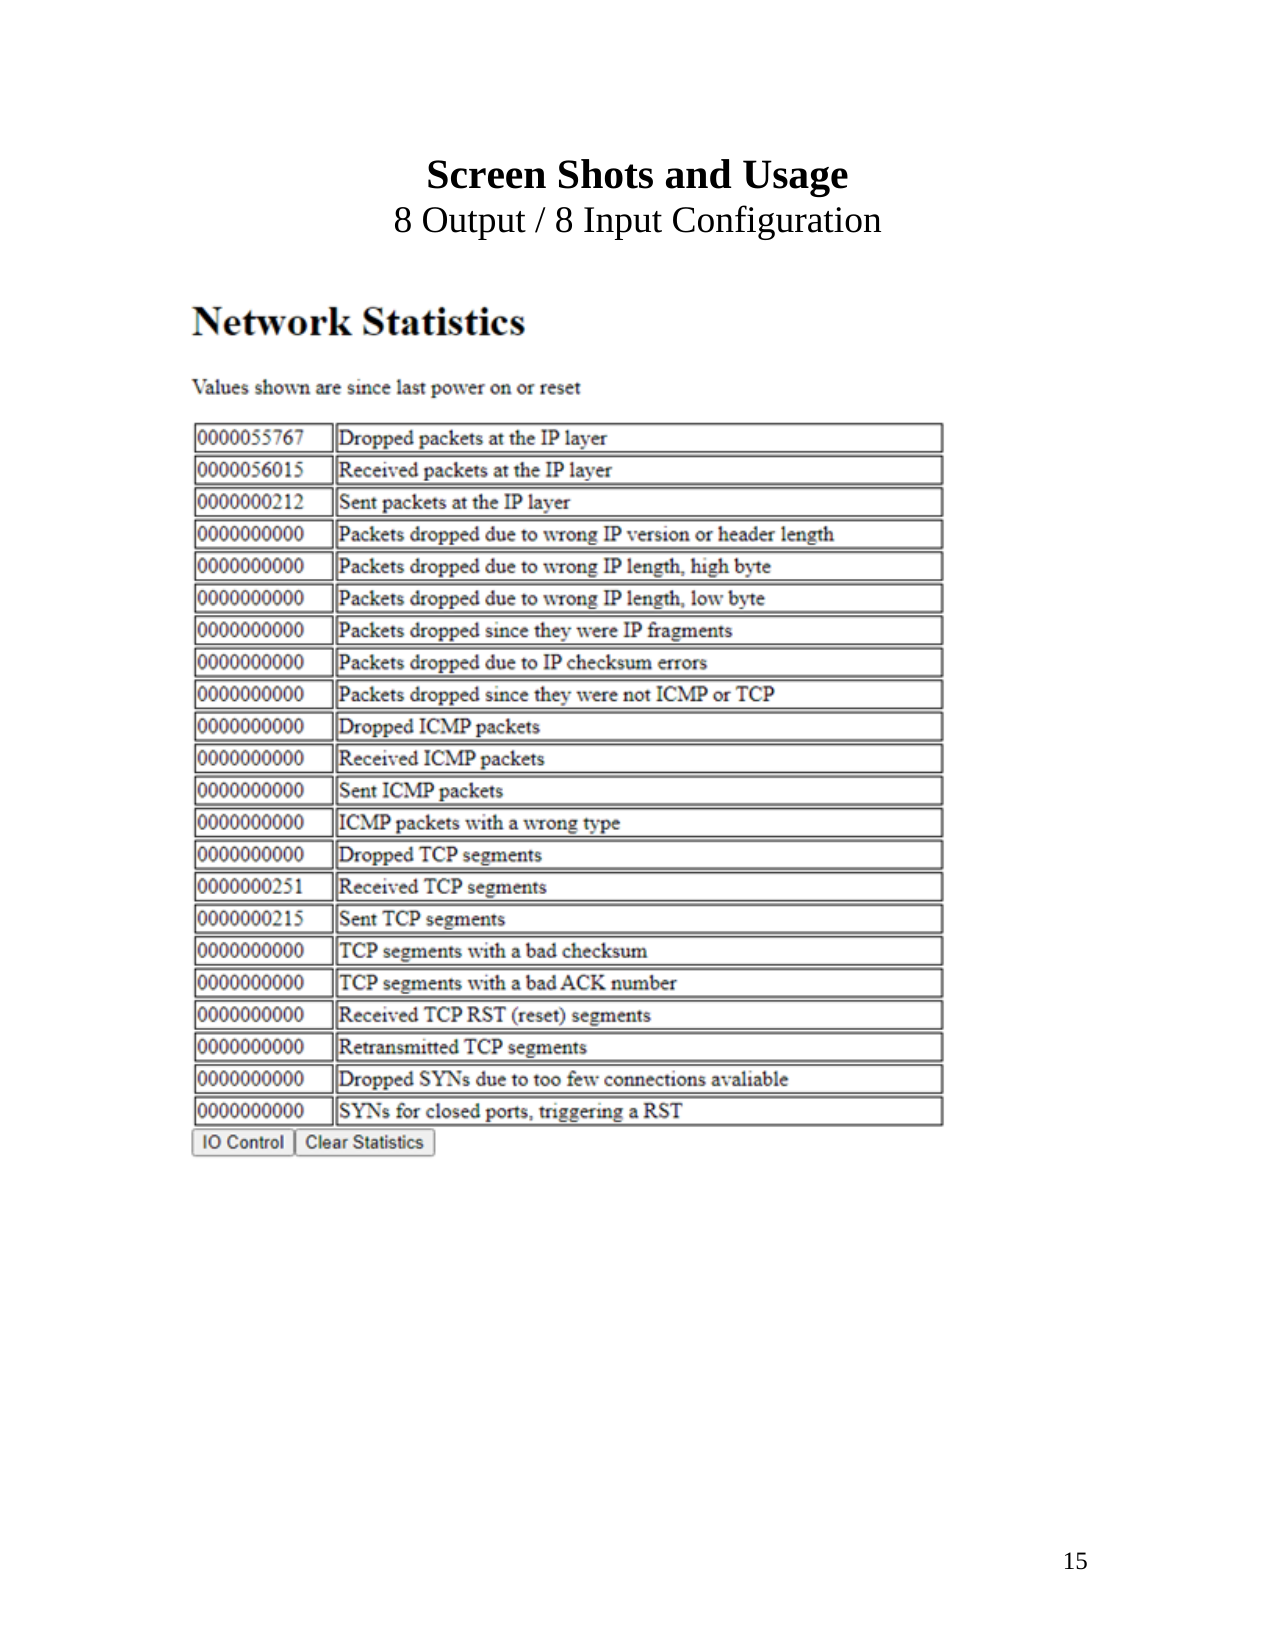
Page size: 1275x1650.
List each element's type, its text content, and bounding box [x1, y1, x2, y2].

picture [187, 298, 955, 1163]
text 8 Output / 8 Input Configuration [187, 198, 1087, 241]
text Screen Shots and Usage [187, 150, 1087, 198]
